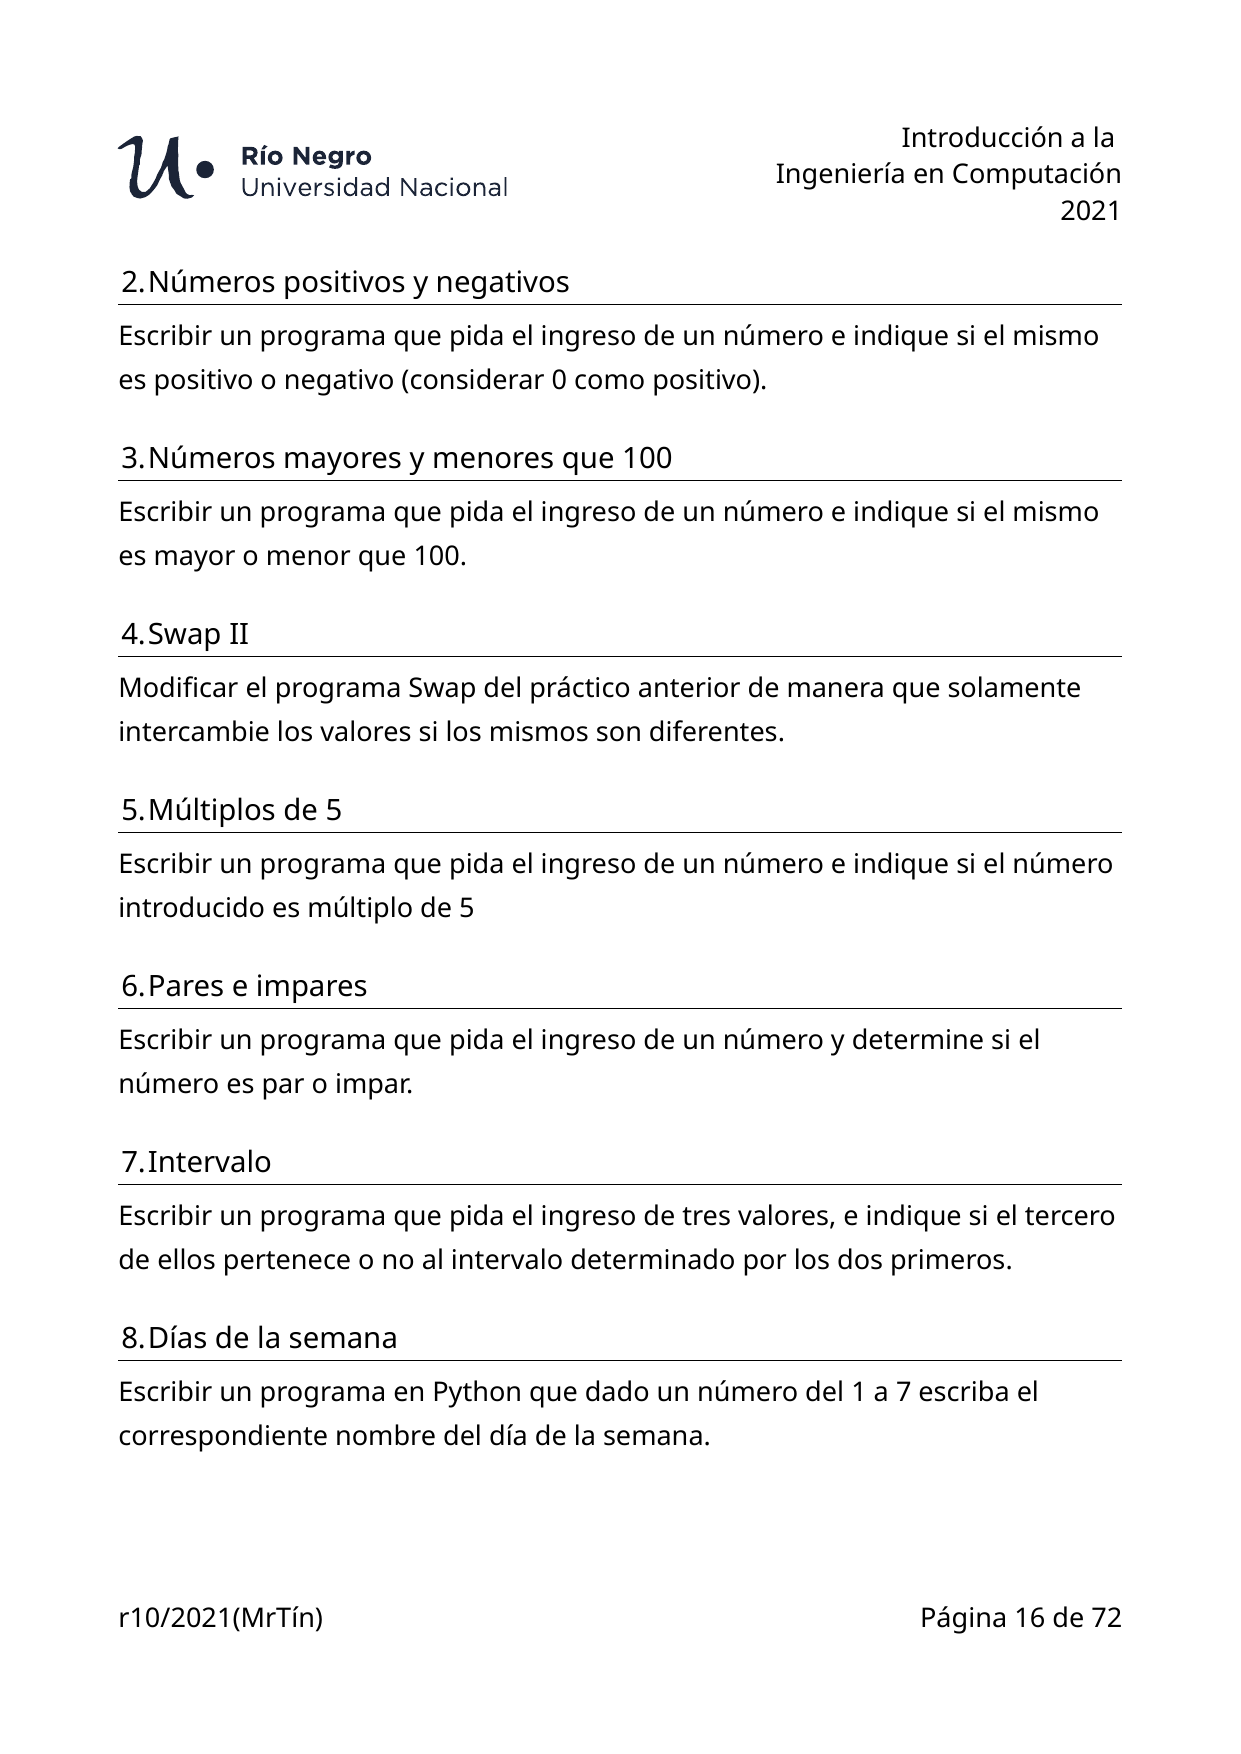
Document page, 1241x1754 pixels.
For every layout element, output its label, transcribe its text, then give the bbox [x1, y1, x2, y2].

subtitle Swap II [118, 610, 1122, 656]
text Escribir un programa que pida el ingreso de un número e indique si el mismo es mayor o menor que 100. [118, 493, 1122, 574]
subtitle Intervalo [118, 1138, 1122, 1184]
subtitle Múltiplos de 5 [118, 786, 1122, 832]
text Escribir un programa que pida el ingreso de un número e indique si el mismo es positivo o negativo (considerar 0 como positivo). [118, 317, 1122, 398]
subtitle Pares e impares [118, 962, 1122, 1008]
text Escribir un programa que pida el ingreso de un número e indique si el número introducido es múltiplo de 5 [118, 844, 1122, 926]
subtitle Números mayores y menores que 100 [118, 434, 1122, 480]
text Escribir un programa en Python que dado un número del 1 a 7 escriba el correspondiente nombre del día de la semana. [118, 1372, 1122, 1453]
subtitle Días de la semana [118, 1314, 1122, 1360]
text Escribir un programa que pida el ingreso de un número y determine si el número es par o impar. [118, 1020, 1122, 1101]
text Modificar el programa Swap del práctico anterior de manera que solamente intercambie los valores si los mismos son diferentes. [118, 668, 1122, 749]
subtitle Números positivos y negativos [118, 258, 1122, 304]
text Escribir un programa que pida el ingreso de tres valores, e indique si el tercero de ellos pertenece o no al intervalo determinado por los dos primeros. [118, 1196, 1122, 1277]
